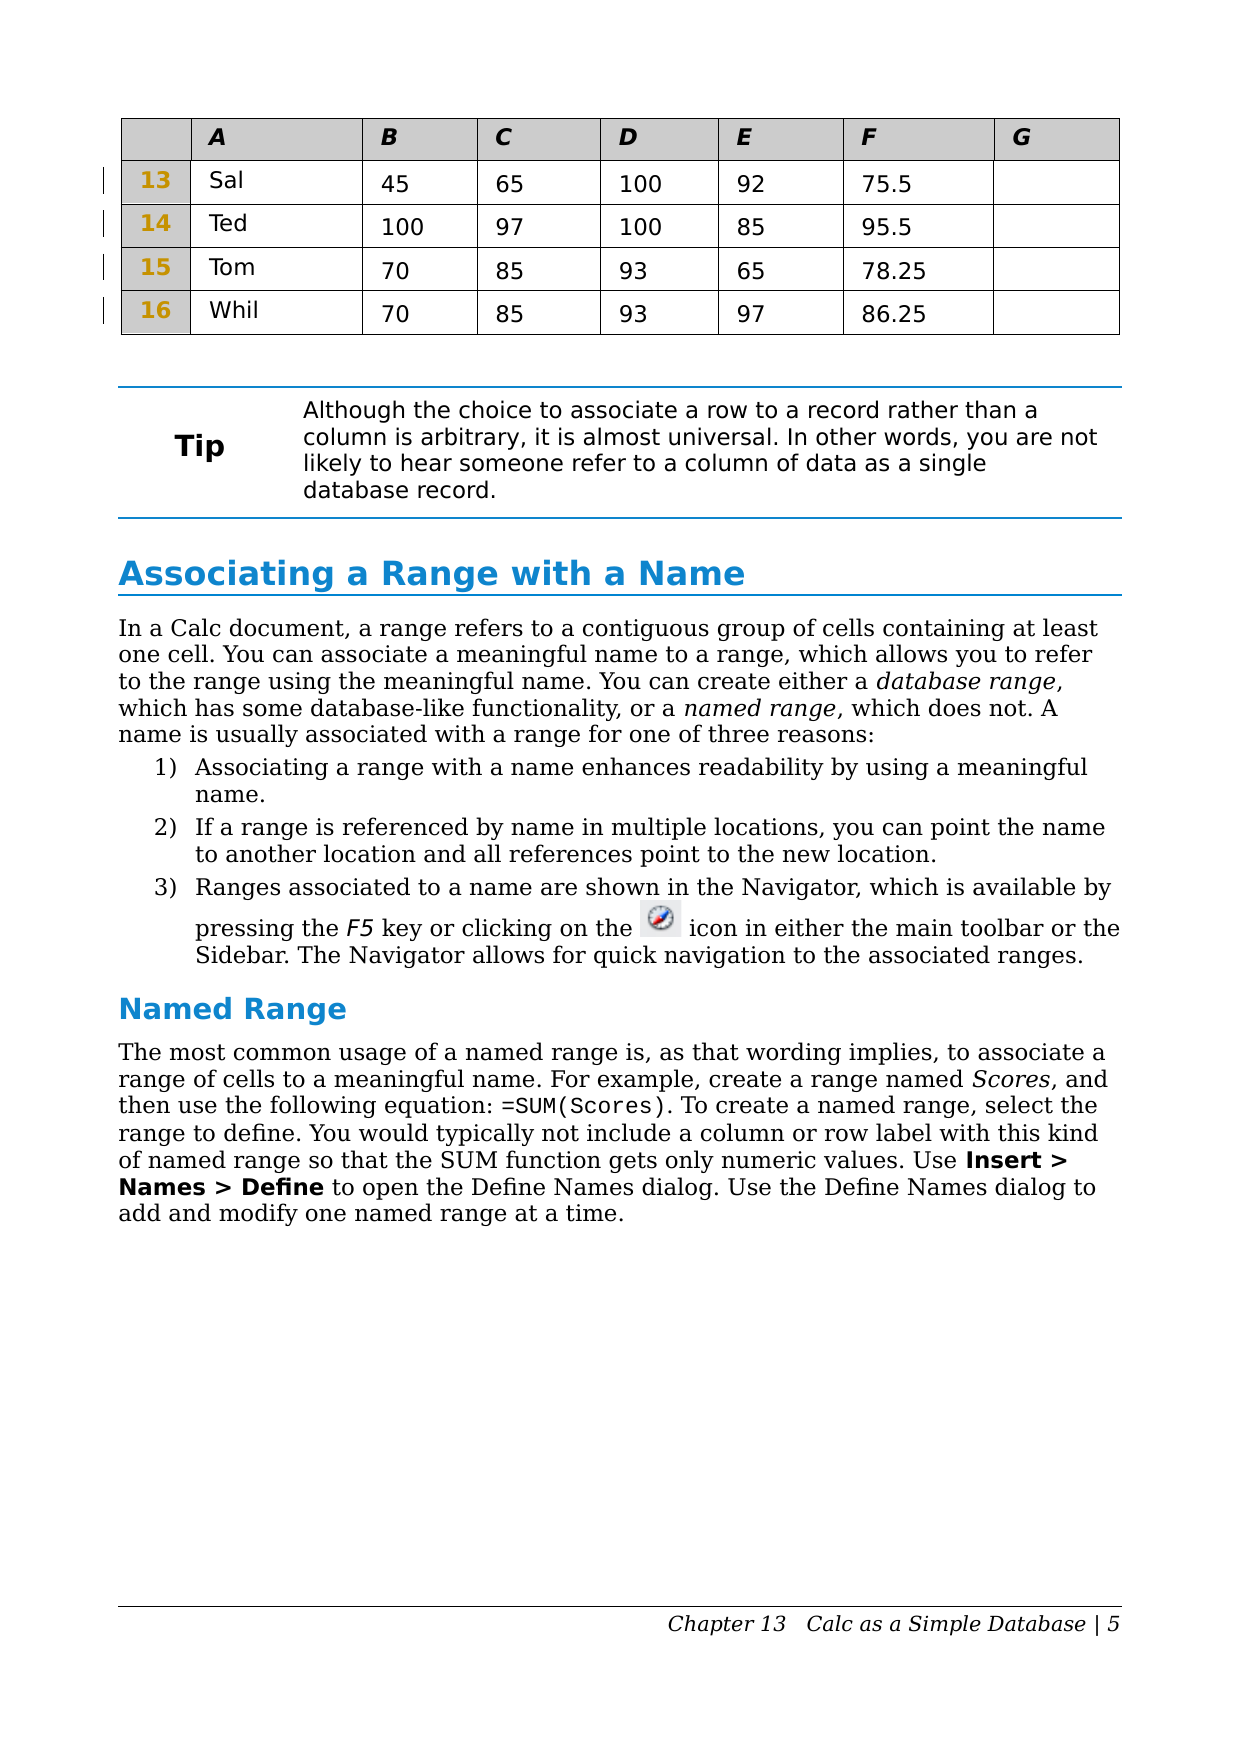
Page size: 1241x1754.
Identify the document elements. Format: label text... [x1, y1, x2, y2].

table_cell 65 [719, 248, 843, 290]
table_cell [994, 205, 1119, 247]
table_cell 75.5 [844, 161, 993, 203]
table_cell Ted [191, 205, 362, 247]
table_cell 70 [363, 248, 477, 290]
table_header D [601, 119, 718, 160]
table_header A [192, 119, 362, 160]
table_cell 14 [122, 205, 190, 247]
table_cell Whil [191, 291, 362, 333]
table_cell 100 [601, 205, 718, 247]
table_header B [363, 119, 477, 160]
table_cell Tom [191, 248, 362, 290]
table_header [122, 119, 191, 160]
list In a Calc document, a range refers to a contiguous group of cells containing at least one cell. You can associate a meaningful name to a range, which allows you to refer to the range using the meaningful name. You can create either a database range, which has some database-like functionality, or a named range, which does not. A name is usually associated with a range for one of three reasons: [118, 615, 1122, 748]
table_cell 13 [122, 161, 190, 203]
text The most common usage of a named range is, as that wording implies, to associate a range of cells to a meaningful name. For example, create a range named Scores, and then use the following equation: =SUM(Scores). To create a named range, select the range to define. You would typically not include a column or row label with this kind of named range so that the SUM function gets only numeric values. Use Insert > Names > Define to open the Define Names dialog. Use the Define Names dialog to add and modify one named range at a time. [118, 1039, 1122, 1227]
table_cell 85 [719, 205, 843, 247]
table_header F [844, 119, 994, 160]
table_cell 97 [478, 205, 600, 247]
table_cell [994, 248, 1119, 290]
table_cell [994, 161, 1119, 203]
table_cell 85 [478, 291, 600, 333]
table_cell Sal [191, 161, 362, 203]
table_cell 93 [601, 291, 718, 333]
subtitle Associating a Range with a Name [118, 555, 1122, 594]
table_cell 15 [122, 248, 190, 290]
table_cell 100 [363, 205, 477, 247]
list If a range is referenced by name in multiple locations, you can point the name to another location and all references point to the new location. [177, 814, 1122, 867]
table_cell 45 [363, 161, 477, 203]
table_cell 93 [601, 248, 718, 290]
table_header G [995, 119, 1119, 160]
table_cell 92 [719, 161, 843, 203]
table_cell [994, 291, 1119, 333]
subtitle Named Range [118, 993, 1122, 1027]
table_header Tip [118, 388, 281, 517]
table_cell 85 [478, 248, 600, 290]
table_cell 70 [363, 291, 477, 333]
picture [640, 900, 682, 937]
table_cell 65 [478, 161, 600, 203]
list Ranges associated to a name are shown in the Navigator, which is available by pressing the F5 key or clicking on the icon in either the main toolbar or the Sidebar. The Navigator allows for quick navigation to the associated ranges. [177, 874, 1122, 968]
table_cell 97 [719, 291, 843, 333]
list Associating a range with a name enhances readability by using a meaningful name. [177, 754, 1122, 808]
table_cell 86.25 [844, 291, 993, 333]
table_header C [478, 119, 600, 160]
table_header Although the choice to associate a row to a record rather than a column is arbitrary, it is almost universal. In other words, you are not likely to hear someone refer to a column of data as a single database record. [281, 388, 1122, 517]
table_cell 100 [601, 161, 718, 203]
table_cell 95.5 [844, 205, 993, 247]
table_cell 78.25 [844, 248, 993, 290]
table_header E [719, 119, 843, 160]
table_cell 16 [122, 291, 190, 333]
